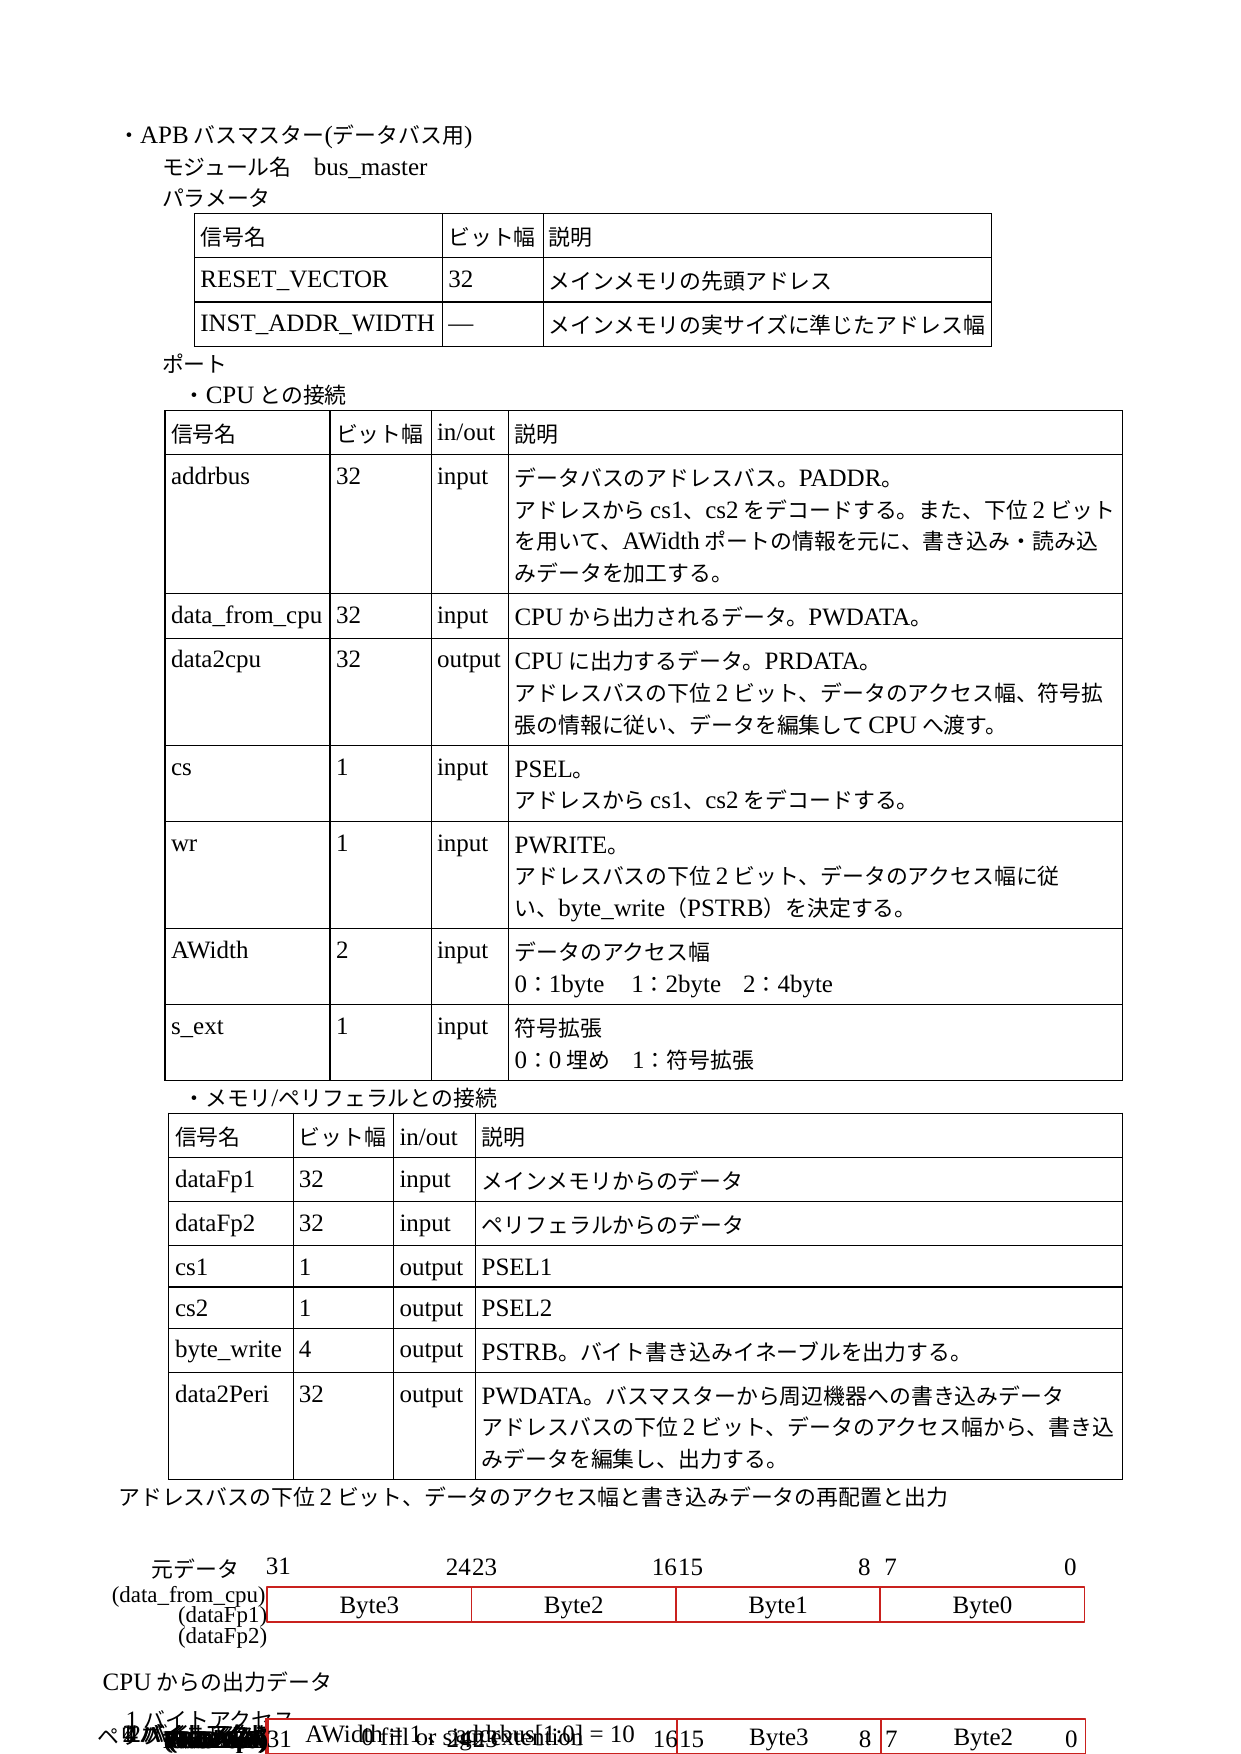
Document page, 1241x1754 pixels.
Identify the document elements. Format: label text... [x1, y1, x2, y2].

table_header 信号名 [166, 411, 329, 454]
table_cell メインメモリの先頭アドレス [544, 258, 991, 301]
table_cell INST_ADDR_WIDTH [195, 303, 442, 346]
table_cell output [394, 1329, 475, 1372]
table_cell data_from_cpu [166, 594, 329, 637]
table_cell data2Peri [169, 1373, 293, 1479]
table_header ビット幅 [443, 214, 543, 257]
text モジュール名 bus_master [118, 150, 1122, 181]
table_cell input [432, 1005, 508, 1080]
table_cell 32 [294, 1202, 393, 1245]
table_cell データのアクセス幅 0：1byte 1：2byte 2：4byte [509, 929, 1122, 1004]
table_cell output [394, 1373, 475, 1479]
table_cell input [432, 822, 508, 928]
table_header 説明 [476, 1114, 1122, 1157]
table_header ビット幅 [331, 411, 431, 454]
table_header in/out [394, 1114, 475, 1157]
text ポート [118, 347, 1122, 378]
table_cell dataFp2 [169, 1202, 293, 1245]
table_header 説明 [544, 214, 991, 257]
table_cell cs2 [169, 1288, 293, 1328]
table_cell 4 [294, 1329, 393, 1372]
table_cell 符号拡張 0：0埋め 1：符号拡張 [509, 1005, 1122, 1080]
table_header 説明 [509, 411, 1122, 454]
table_cell 2 [331, 929, 431, 1004]
text パラメータ [118, 181, 1122, 213]
table_cell ペリフェラルからのデータ [476, 1202, 1122, 1245]
table_cell dataFp1 [169, 1158, 293, 1201]
table_cell 32 [294, 1158, 393, 1201]
table_cell 1 [331, 746, 431, 821]
table_cell cs1 [169, 1246, 293, 1286]
table_cell データバスのアドレスバス。PADDR。 アドレスからcs1、cs2をデコードする。また、下位2ビットを用いて、AWidthポートの情報を元に、書き込み・読み込みデータを加工する。 [509, 455, 1122, 593]
table_cell CPUから出力されるデータ。PWDATA。 [509, 594, 1122, 637]
table_cell 32 [294, 1373, 393, 1479]
table_cell 1 [294, 1288, 393, 1328]
table_cell s_ext [166, 1005, 329, 1080]
table_cell 32 [331, 455, 431, 593]
table_header in/out [432, 411, 508, 454]
table_cell PSEL2 [476, 1288, 1122, 1328]
table_cell 1 [294, 1246, 393, 1286]
table_cell ― [443, 303, 543, 346]
table_cell input [432, 594, 508, 637]
table_cell output [394, 1288, 475, 1328]
table_cell CPUに出力するデータ。PRDATA。 アドレスバスの下位2ビット、データのアクセス幅、符号拡張の情報に従い、データを編集してCPUへ渡す。 [509, 639, 1122, 745]
table_cell output [394, 1246, 475, 1286]
table_cell PSEL1 [476, 1246, 1122, 1286]
table_cell output [432, 639, 508, 745]
table_cell 32 [443, 258, 543, 301]
table_cell addrbus [166, 455, 329, 593]
text ・APBバスマスター(データバス用) [118, 118, 1122, 150]
table_cell input [394, 1202, 475, 1245]
table_cell data2cpu [166, 639, 329, 745]
table_cell RESET_VECTOR [195, 258, 442, 301]
table_cell 32 [331, 594, 431, 637]
table_cell wr [166, 822, 329, 928]
table_cell input [394, 1158, 475, 1201]
table_cell 32 [331, 639, 431, 745]
table_cell PWDATA。バスマスターから周辺機器への書き込みデータ アドレスバスの下位2ビット、データのアクセス幅から、書き込みデータを編集し、出力する。 [476, 1373, 1122, 1479]
table_cell メインメモリの実サイズに準じたアドレス幅 [544, 303, 991, 346]
text アドレスバスの下位2ビット、データのアクセス幅と書き込みデータの再配置と出力 [118, 1480, 1122, 1512]
table_cell メインメモリからのデータ [476, 1158, 1122, 1201]
table_cell 1 [331, 822, 431, 928]
table_cell PSTRB。バイト書き込みイネーブルを出力する。 [476, 1329, 1122, 1372]
table_header ビット幅 [294, 1114, 393, 1157]
table_cell PWRITE。 アドレスバスの下位2ビット、データのアクセス幅に従い、byte_write（PSTRB）を決定する。 [509, 822, 1122, 928]
table_cell cs [166, 746, 329, 821]
table_cell AWidth [166, 929, 329, 1004]
table_cell 1 [331, 1005, 431, 1080]
text ・CPUとの接続 [118, 378, 1122, 410]
table_header 信号名 [169, 1114, 293, 1157]
table_cell input [432, 455, 508, 593]
table_cell input [432, 929, 508, 1004]
table_cell input [432, 746, 508, 821]
table_header 信号名 [195, 214, 442, 257]
table_cell PSEL。 アドレスからcs1、cs2をデコードする。 [509, 746, 1122, 821]
text ・メモリ/ペリフェラルとの接続 [118, 1081, 1122, 1113]
table_cell byte_write [169, 1329, 293, 1372]
